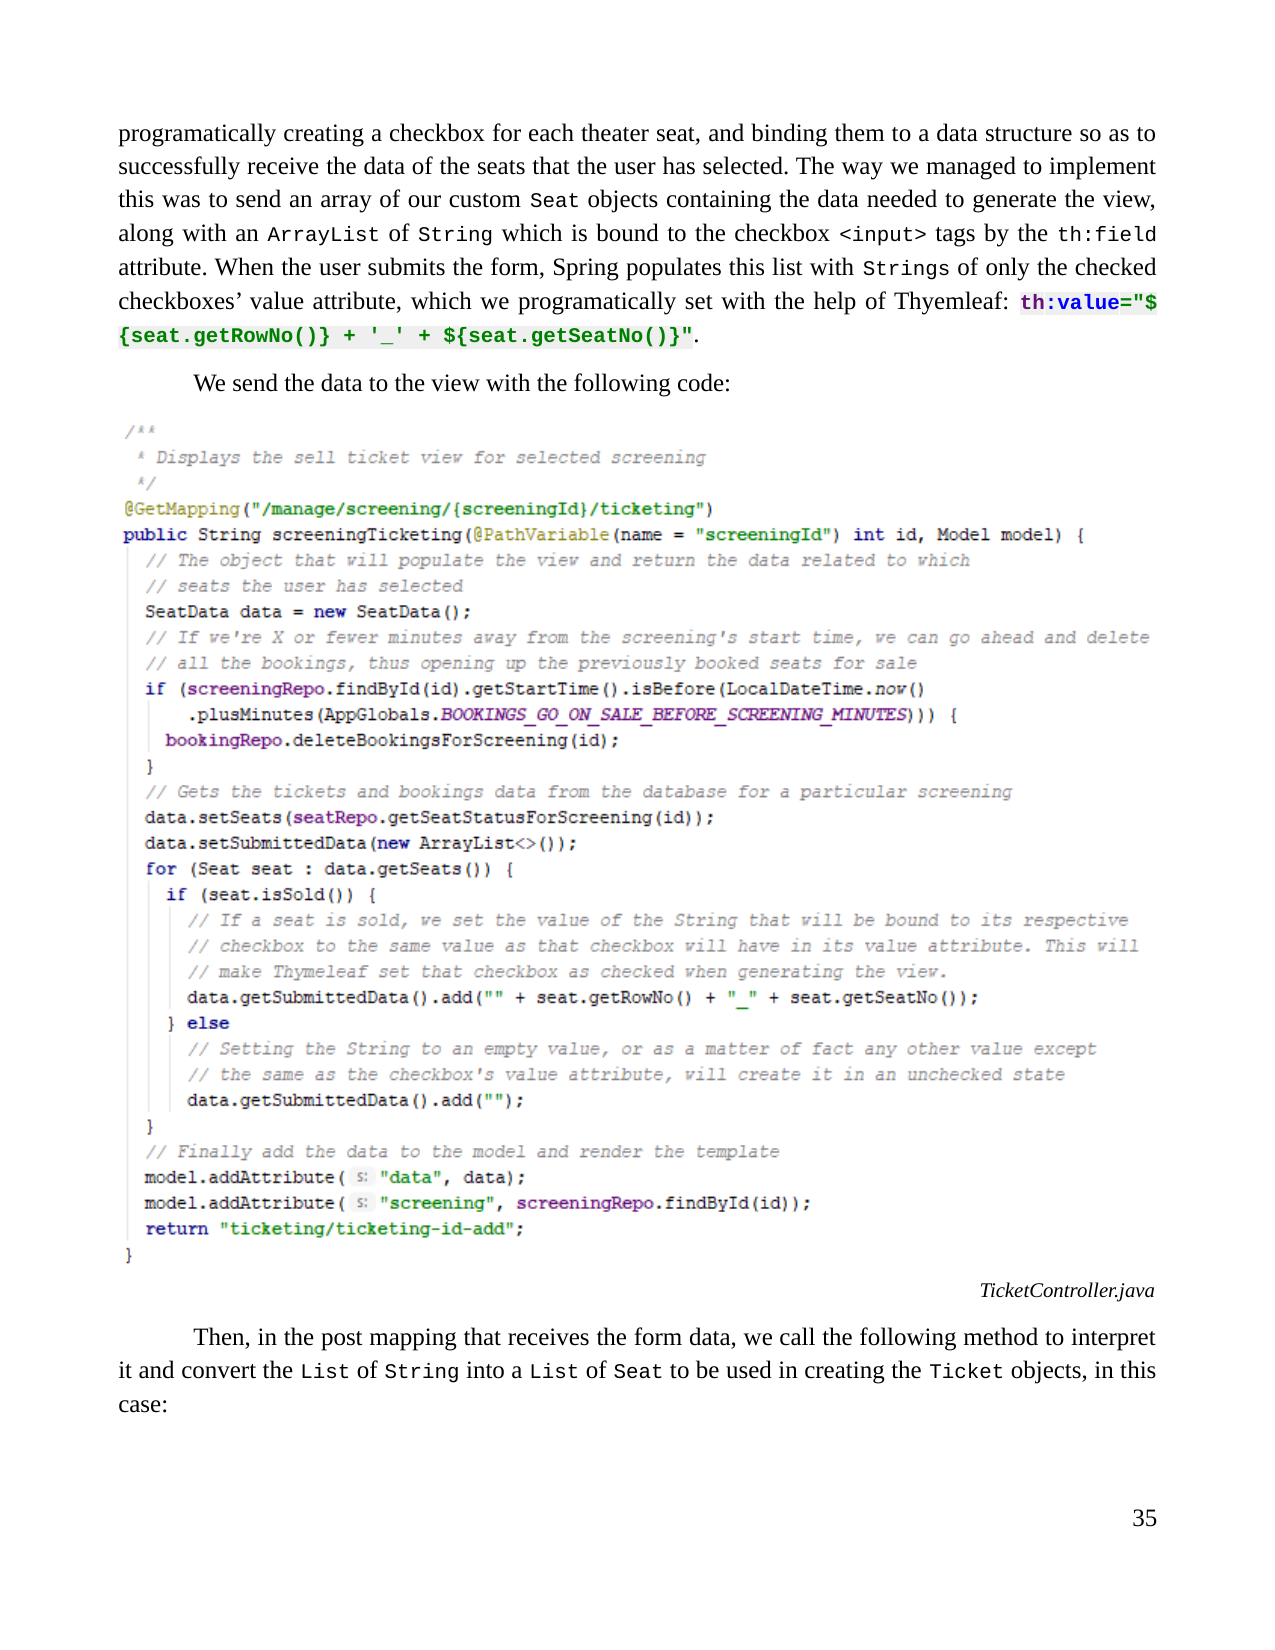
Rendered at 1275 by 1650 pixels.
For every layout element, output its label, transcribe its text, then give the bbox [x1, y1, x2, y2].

text programatically creating a checkbox for each theater seat, and binding them to a data structure so as to successfully receive the data of the seats that the user has selected. The way we managed to implement this was to send an array of our custom Seat objects containing the data needed to generate the view, along with an ArrayList of String which is bound to the checkbox <input> tags by the th:field attribute. When the user submits the form, Spring populates this list with Strings of only the checked checkboxes’ value attribute, which we programatically set with the help of Thyemleaf: th:value="${seat.getRowNo()} + '_' + ${seat.getSeatNo()}". [118, 118, 1157, 349]
text We send the data to the view with the following code: [118, 368, 1157, 397]
text TicketController.java [118, 1271, 1157, 1303]
picture [118, 415, 1157, 1271]
text Then, in the post mapping that receives the form data, we call the following method to interpret it and convert the List of String into a List of Seat to be used in creating the Ticket objects, in this case: [118, 1322, 1157, 1418]
